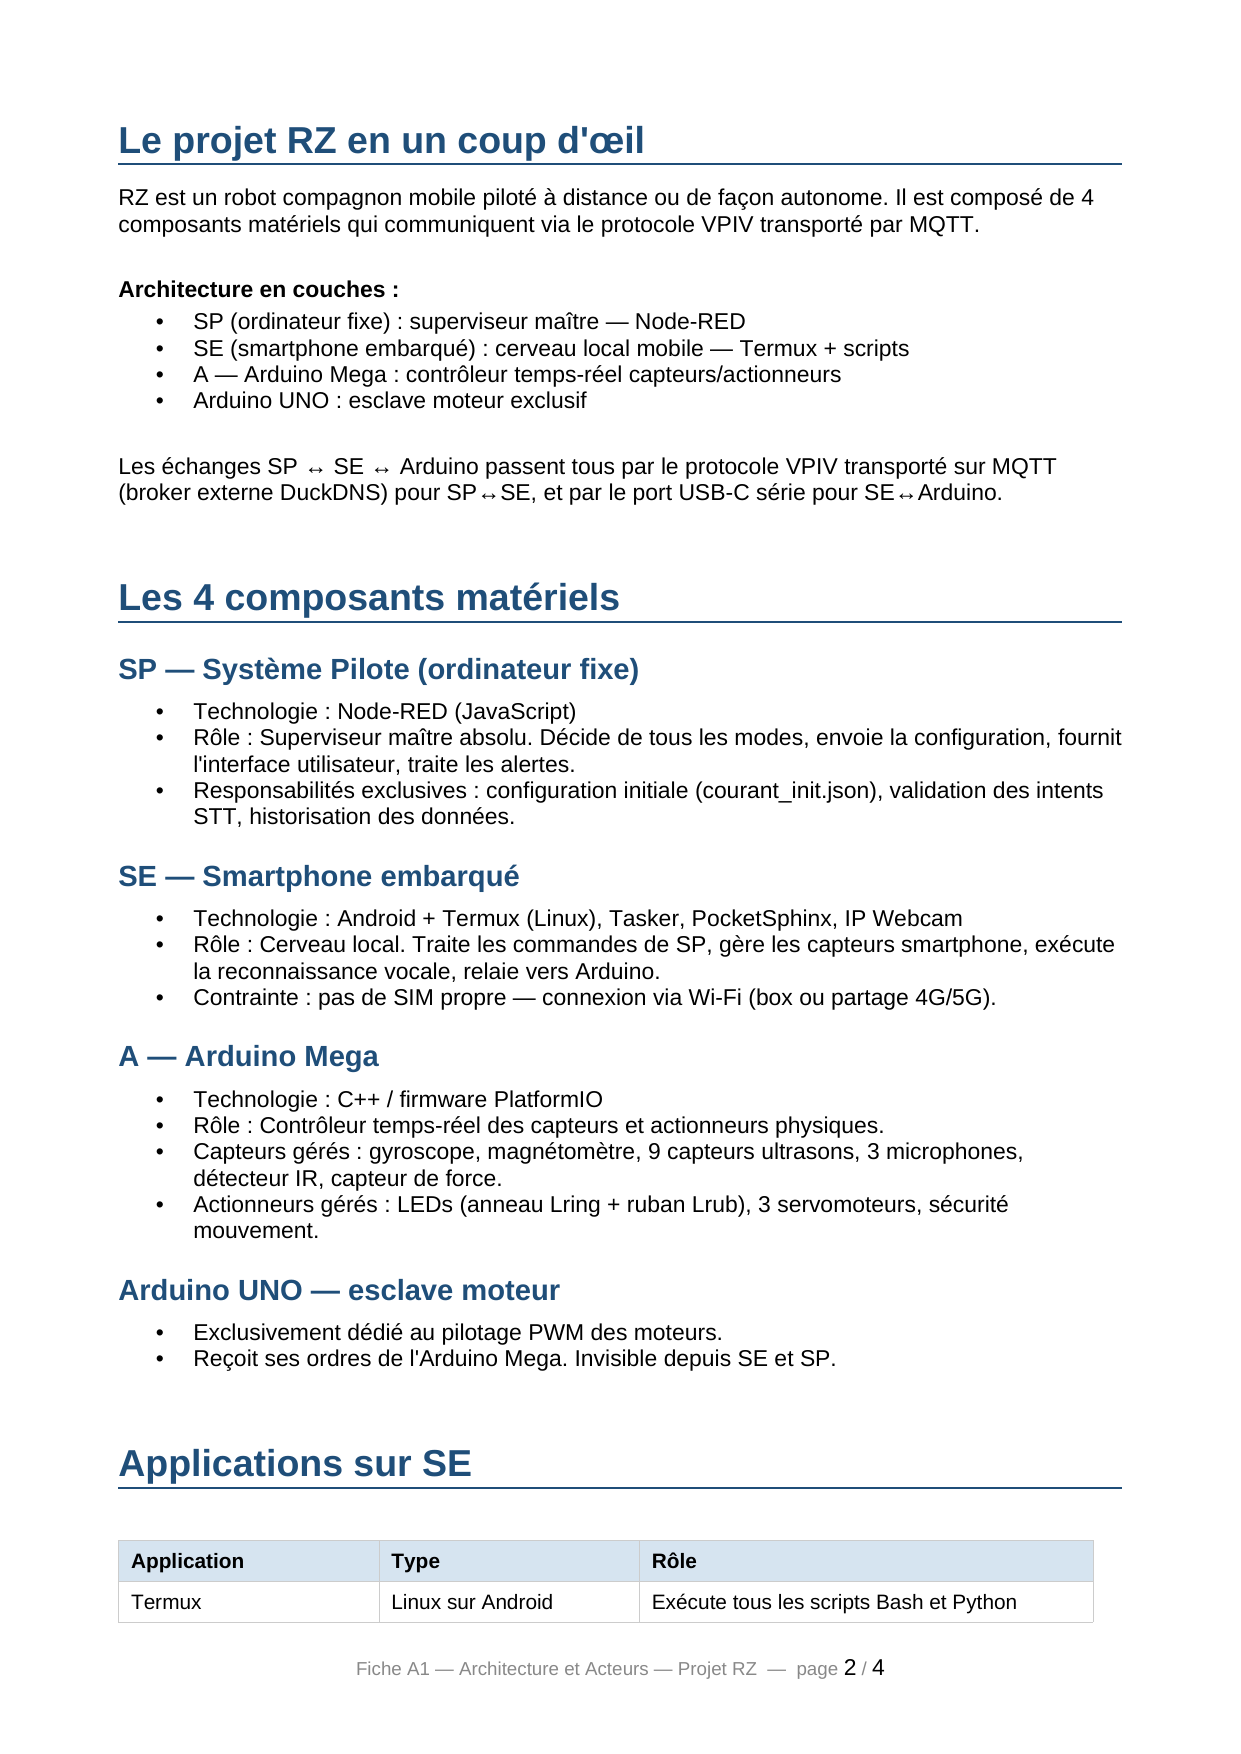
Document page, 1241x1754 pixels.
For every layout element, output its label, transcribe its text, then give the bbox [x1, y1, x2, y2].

list Exclusivement dédié au pilotage PWM des moteurs. [156, 1319, 1122, 1345]
list Actionneurs gérés : LEDs (anneau Lring + ruban Lrub), 3 servomoteurs, sécurité mouvement. [156, 1191, 1122, 1244]
subtitle A — Arduino Mega [118, 1039, 1122, 1073]
list Reçoit ses ordres de l'Arduino Mega. Invisible depuis SE et SP. [156, 1345, 1122, 1372]
list Arduino UNO : esclave moteur exclusif [156, 387, 1122, 414]
table_cell Termux [119, 1582, 379, 1622]
text RZ est un robot compagnon mobile piloté à distance ou de façon autonome. Il est composé de 4 composants matériels qui communiquent via le protocole VPIV transporté par MQTT. [118, 184, 1122, 237]
list Rôle : Contrôleur temps-réel des capteurs et actionneurs physiques. [156, 1112, 1122, 1138]
list Technologie : Node-RED (JavaScript) [156, 698, 1122, 724]
list Capteurs gérés : gyroscope, magnétomètre, 9 capteurs ultrasons, 3 microphones, détecteur IR, capteur de force. [156, 1138, 1122, 1191]
subtitle SE — Smartphone embarqué [118, 859, 1122, 892]
table_cell Linux sur Android [380, 1582, 639, 1622]
subtitle Les 4 composants matériels [118, 575, 1122, 621]
table_cell Exécute tous les scripts Bash et Python [640, 1582, 1093, 1622]
list SP (ordinateur fixe) : superviseur maître — Node-RED [156, 308, 1122, 335]
table_header Type [380, 1541, 639, 1581]
subtitle SP — Système Pilote (ordinateur fixe) [118, 652, 1122, 685]
list A — Arduino Mega : contrôleur temps-réel capteurs/actionneurs [156, 361, 1122, 387]
subtitle Le projet RZ en un coup d'œil [118, 118, 1122, 163]
table_header Application [119, 1541, 379, 1581]
list SE (smartphone embarqué) : cerveau local mobile — Termux + scripts [156, 335, 1122, 361]
list Technologie : C++ / firmware PlatformIO [156, 1086, 1122, 1112]
table_header Rôle [640, 1541, 1093, 1581]
list Contrainte : pas de SIM propre — connexion via Wi-Fi (box ou partage 4G/5G). [156, 984, 1122, 1010]
text Les échanges SP ↔ SE ↔ Arduino passent tous par le protocole VPIV transporté sur MQTT (broker externe DuckDNS) pour SP↔SE, et par le port USB-C série pour SE↔Arduino. [118, 453, 1122, 505]
subtitle Applications sur SE [118, 1442, 1122, 1487]
text Architecture en couches : [118, 276, 1122, 302]
list Rôle : Cerveau local. Traite les commandes de SP, gère les capteurs smartphone, exécute la reconnaissance vocale, relaie vers Arduino. [156, 931, 1122, 984]
list Responsabilités exclusives : configuration initiale (courant_init.json), validation des intents STT, historisation des données. [156, 777, 1122, 830]
list Rôle : Superviseur maître absolu. Décide de tous les modes, envoie la configuration, fournit l'interface utilisateur, traite les alertes. [156, 724, 1122, 777]
subtitle Arduino UNO — esclave moteur [118, 1273, 1122, 1306]
list Technologie : Android + Termux (Linux), Tasker, PocketSphinx, IP Webcam [156, 905, 1122, 931]
